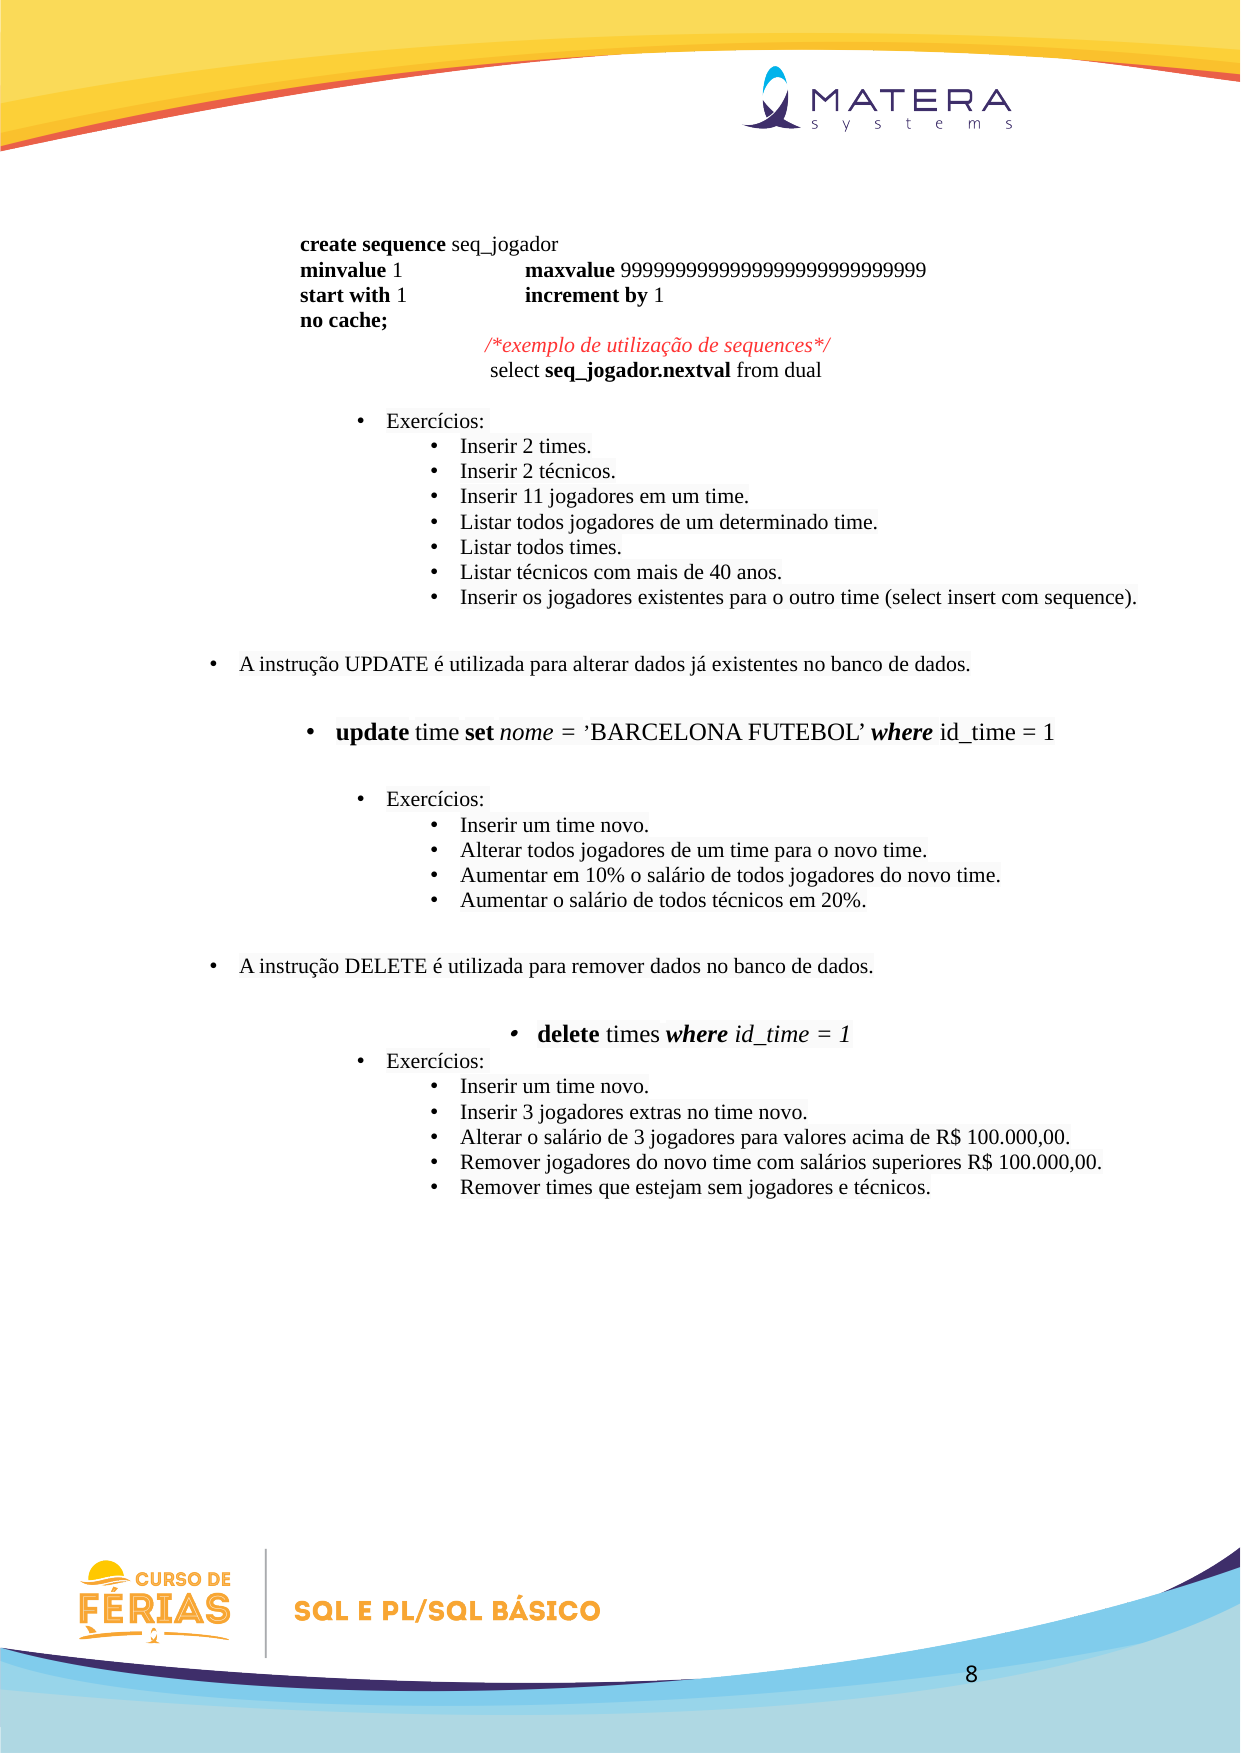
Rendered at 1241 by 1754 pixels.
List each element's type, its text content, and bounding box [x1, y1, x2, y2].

list Inserir um time novo. [430, 812, 1152, 837]
list Remover times que estejam sem jogadores e técnicos. [430, 1174, 1152, 1199]
list Exercícios: [357, 786, 1152, 812]
list Inserir 2 técnicos. [430, 458, 1152, 483]
list delete times where id_time = 1 [209, 1019, 1152, 1048]
list Aumentar o salário de todos técnicos em 20%. [430, 887, 1152, 912]
text /*exemplo de utilização de sequences*/ [165, 332, 1152, 357]
list Remover jogadores do novo time com salários superiores R$ 100.000,00. [430, 1149, 1152, 1174]
text select seq_jogador.nextval from dual [165, 357, 1152, 383]
picture [0, 0, 1241, 1753]
text start with 1 increment by 1 [165, 282, 1152, 307]
list Inserir 11 jogadores em um time. [430, 483, 1152, 509]
text minvalue 1 maxvalue 9999999999999999999999999999 [165, 257, 1152, 282]
list update time set nome = ’BARCELONA FUTEBOL’ where id_time = 1 [209, 717, 1152, 745]
list Listar todos times. [430, 534, 1152, 559]
list Inserir os jogadores existentes para o outro time (select insert com sequence). [430, 584, 1152, 609]
list Inserir 3 jogadores extras no time novo. [430, 1099, 1152, 1124]
list Listar técnicos com mais de 40 anos. [430, 559, 1152, 584]
list Exercícios: [357, 408, 1152, 433]
list Listar todos jogadores de um determinado time. [430, 509, 1152, 534]
list Alterar o salário de 3 jogadores para valores acima de R$ 100.000,00. [430, 1124, 1152, 1149]
text create sequence seq_jogador [165, 231, 1152, 257]
list Inserir 2 times. [430, 433, 1152, 458]
text no cache; [165, 307, 1152, 332]
list A instrução UPDATE é utilizada para alterar dados já existentes no banco de dados. [209, 651, 1152, 676]
list Alterar todos jogadores de um time para o novo time. [430, 837, 1152, 862]
list Aumentar em 10% o salário de todos jogadores do novo time. [430, 862, 1152, 887]
list Inserir um time novo. [430, 1073, 1152, 1099]
list A instrução DELETE é utilizada para remover dados no banco de dados. [209, 953, 1152, 978]
list Exercícios: [357, 1048, 1152, 1073]
